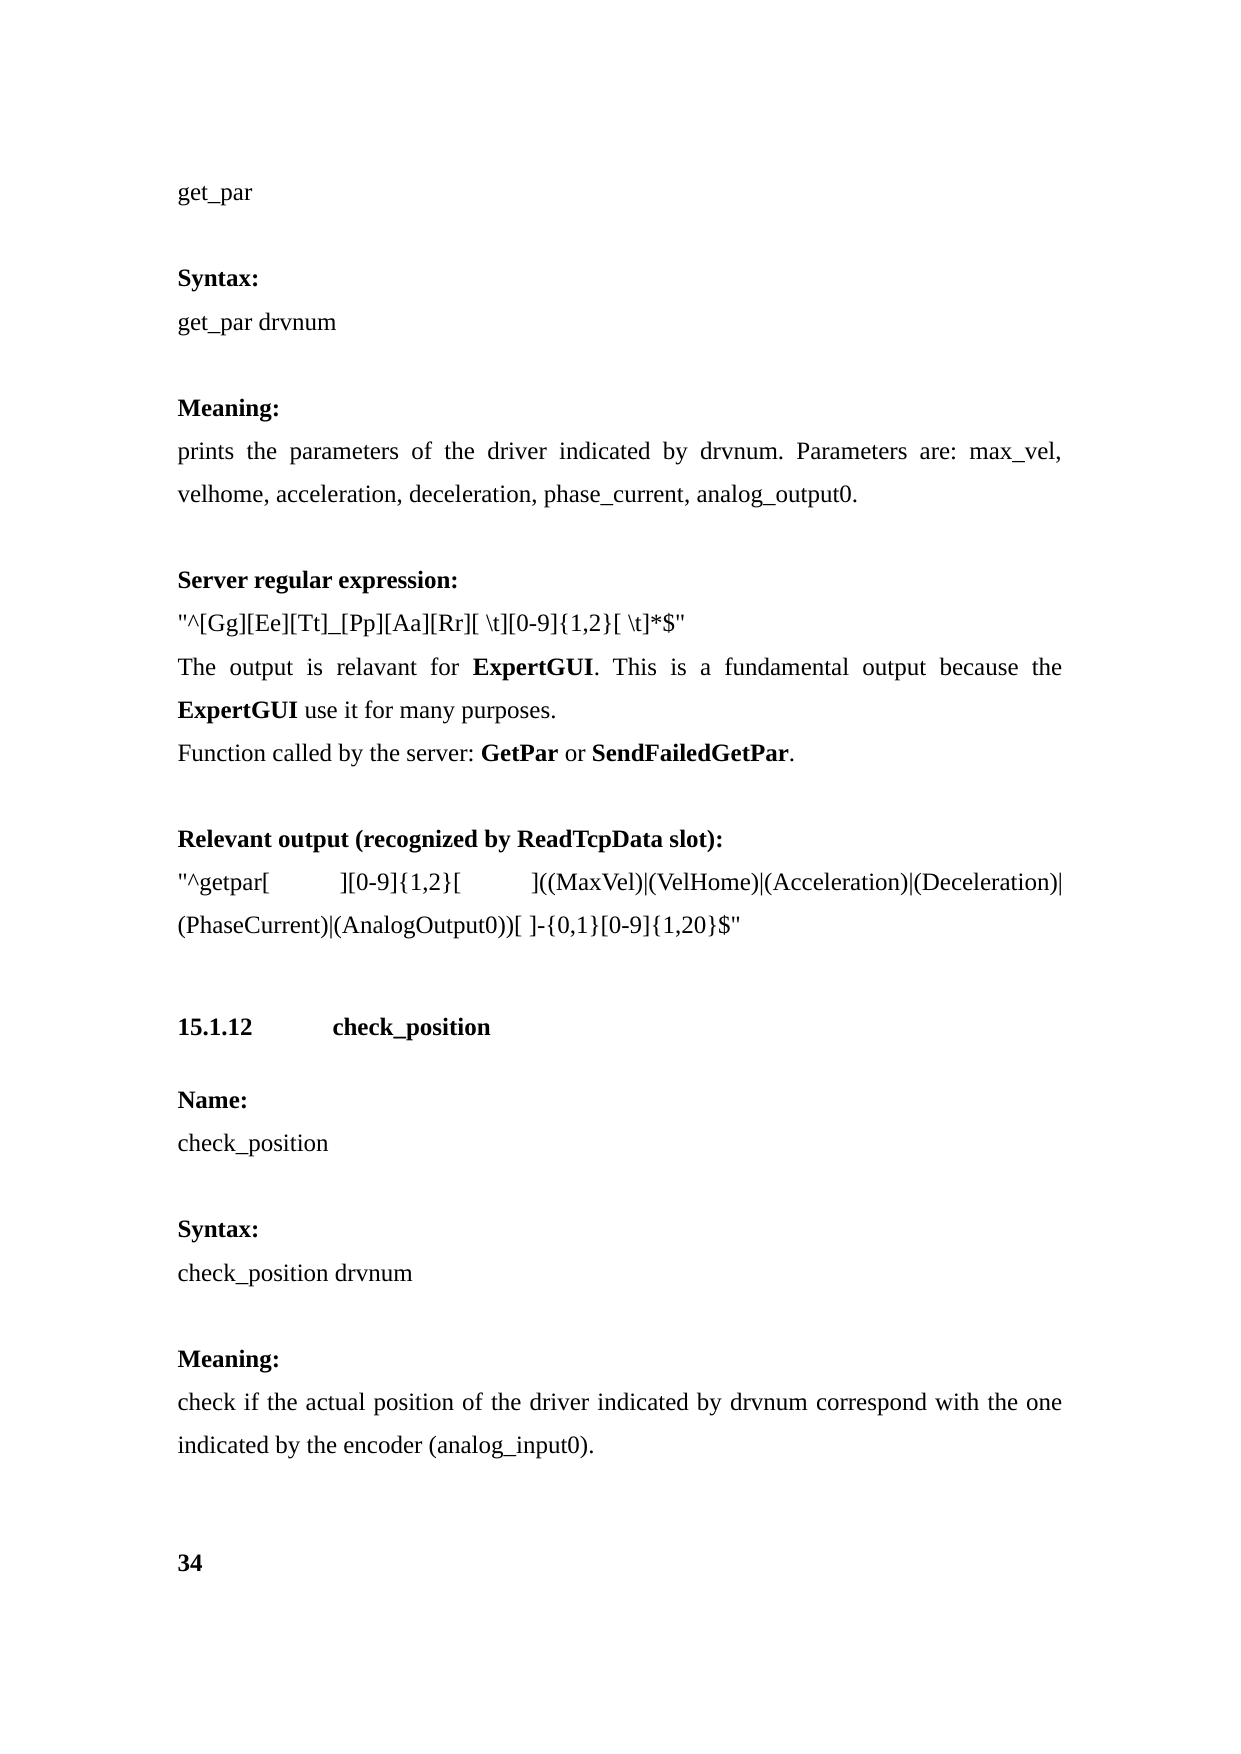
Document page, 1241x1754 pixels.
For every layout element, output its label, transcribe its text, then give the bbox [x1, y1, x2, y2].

text check if the actual position of the driver indicated by drvnum correspond with the one indicated by the encoder (analog_input0). [177, 1387, 1063, 1459]
text Meaning: [177, 393, 1063, 422]
text Relevant output (recognized by ReadTcpData slot): [177, 824, 1063, 853]
text Server regular expression: [177, 565, 1063, 594]
text Meaning: [177, 1344, 1063, 1373]
text "^[Gg][Ee][Tt]_[Pp][Aa][Rr][ \t][0-9]{1,2}[ \t]*$" [177, 608, 1063, 637]
text get_par drvnum [177, 307, 1063, 335]
text check_position drvnum [177, 1258, 1063, 1286]
text "^getpar[ ][0-9]{1,2}[ ]((MaxVel)|(VelHome)|(Acceleration)|(Deceleration)|(PhaseCurrent)|(AnalogOutput0))[ ]-{0,1}[0-9]{1,20}$" [177, 867, 1063, 939]
subtitle check_position [177, 1012, 1063, 1041]
text get_par [177, 177, 1063, 206]
text Name: [177, 1085, 1063, 1114]
text Syntax: [177, 1214, 1063, 1243]
text The output is relavant for ExpertGUI. This is a fundamental output because the ExpertGUI use it for many purposes. [177, 652, 1063, 723]
text Function called by the server: GetPar or SendFailedGetPar. [177, 738, 1063, 767]
text prints the parameters of the driver indicated by drvnum. Parameters are: max_vel, velhome, acceleration, deceleration, phase_current, analog_output0. [177, 436, 1063, 508]
text Syntax: [177, 263, 1063, 292]
text check_position [177, 1128, 1063, 1157]
